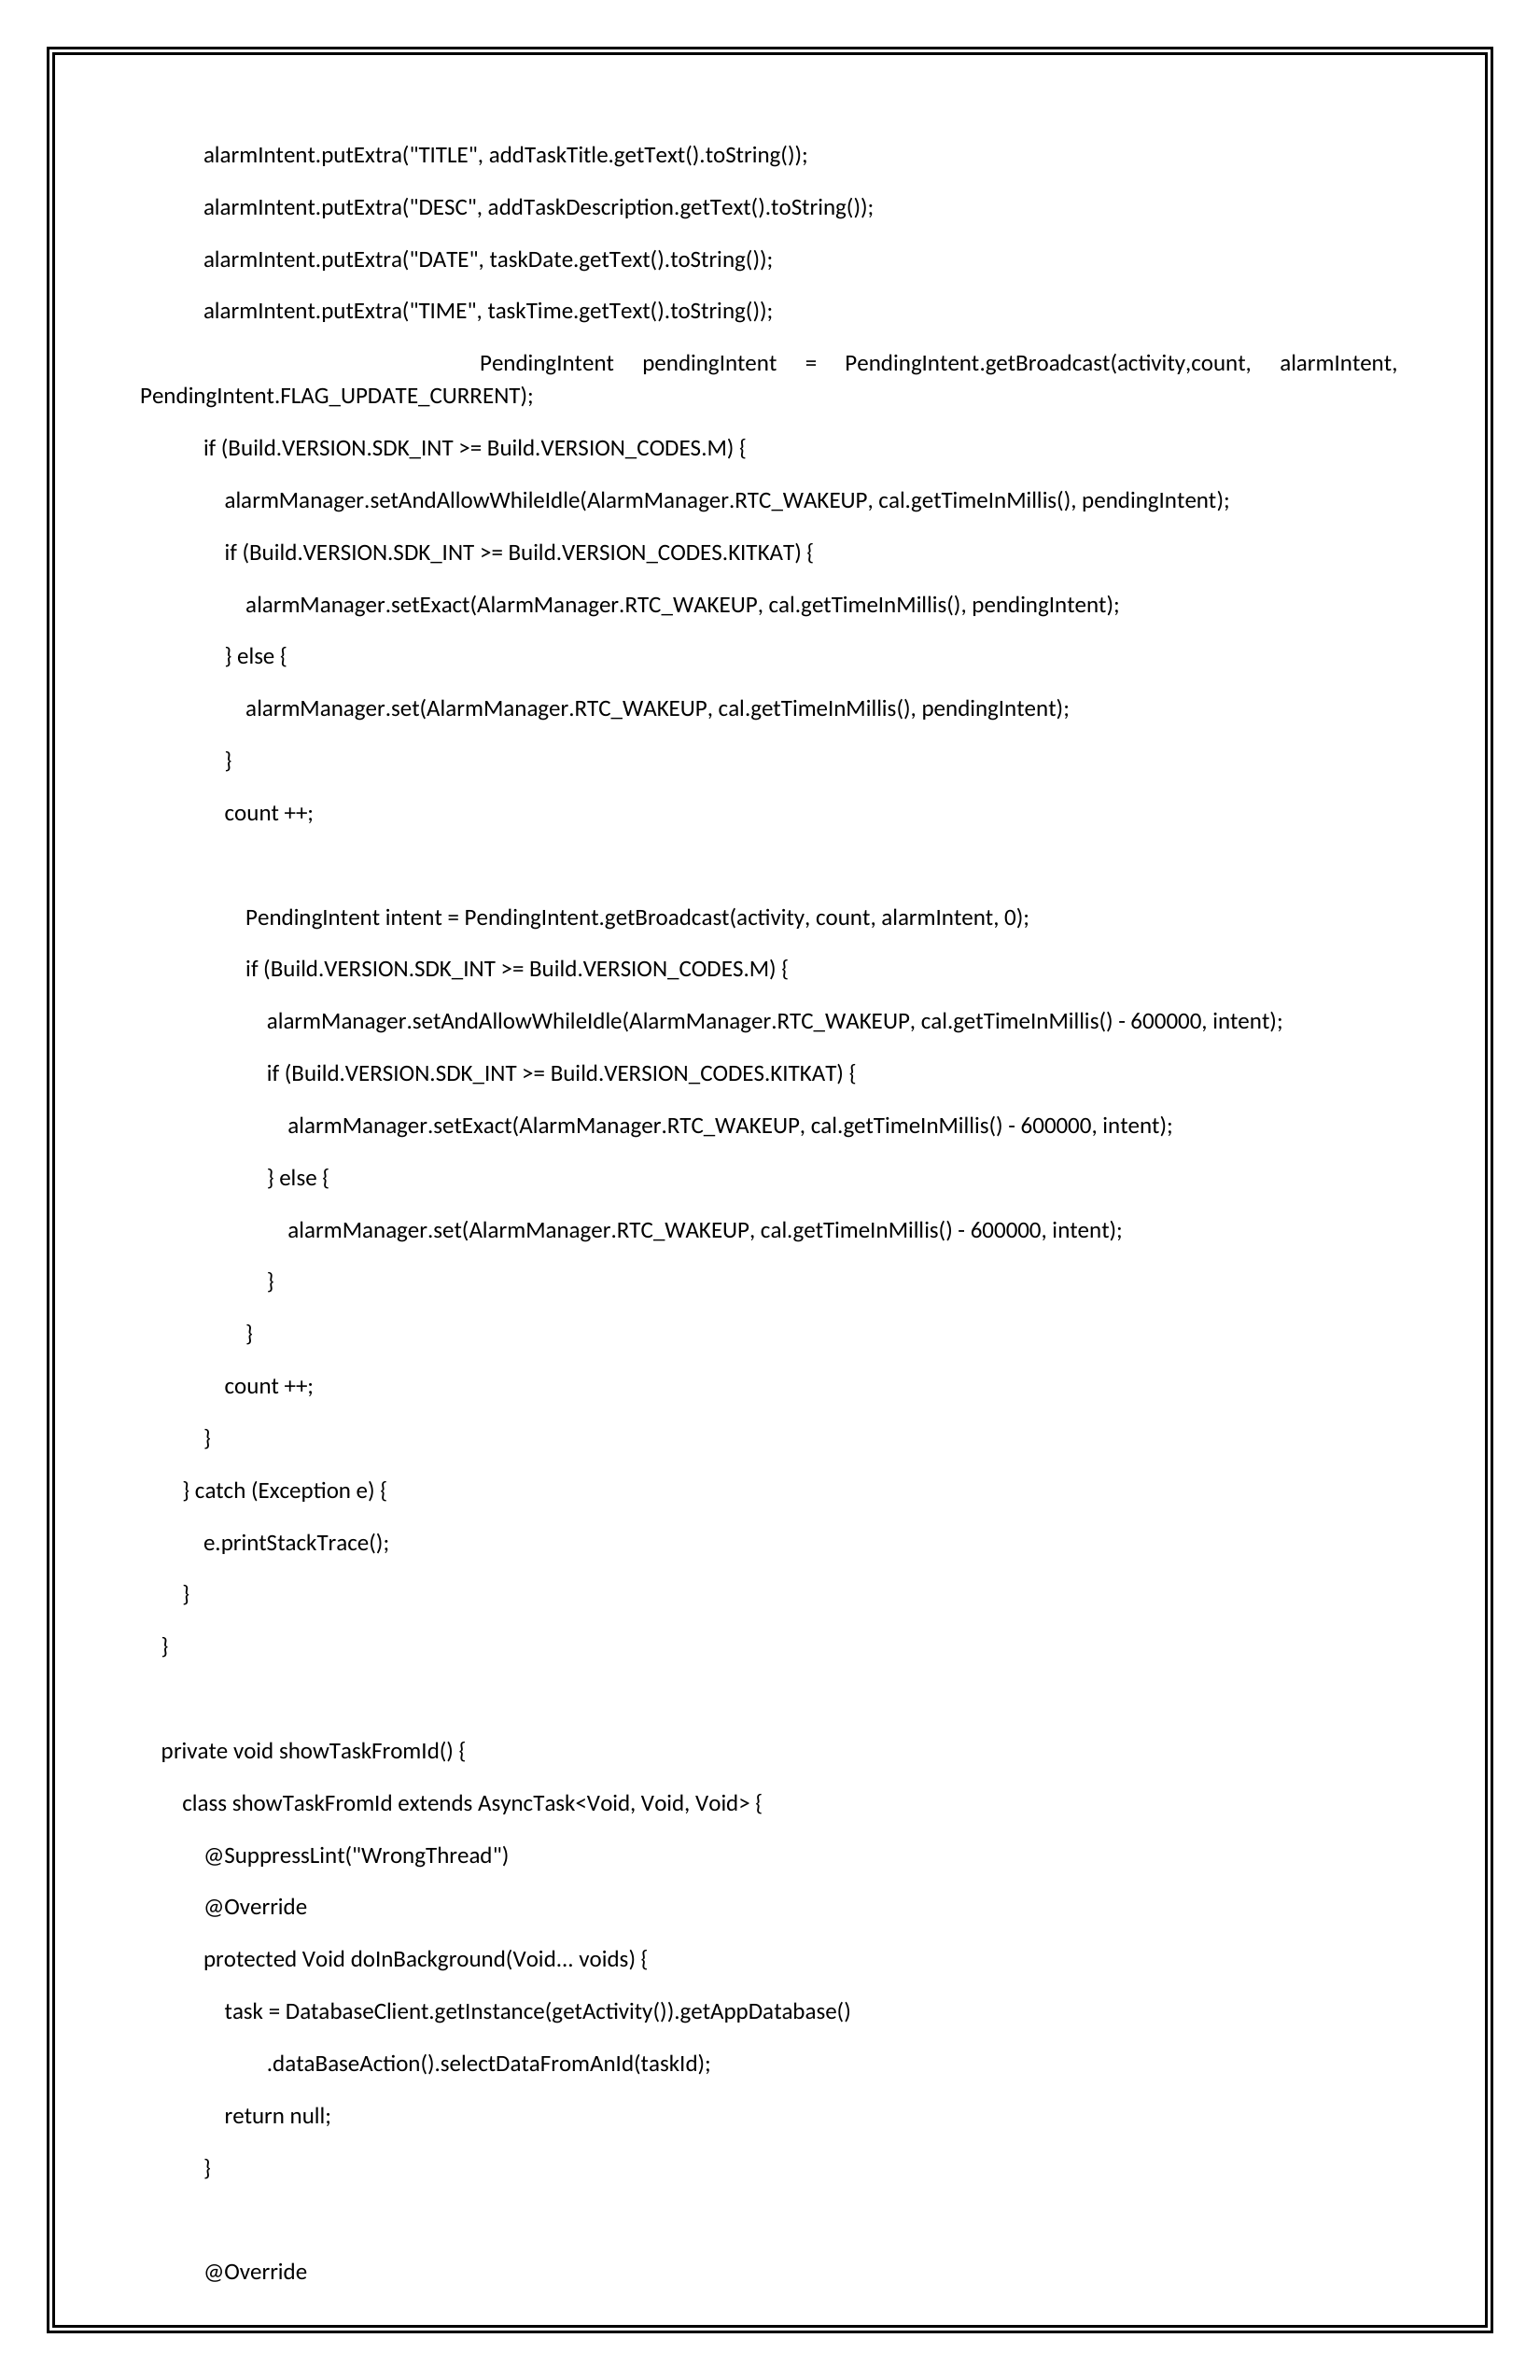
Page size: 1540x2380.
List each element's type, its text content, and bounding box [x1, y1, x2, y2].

text alarmIntent.putExtra("DATE", taskDate.getText().toString()); [140, 245, 1400, 273]
text PendingIntent pendingIntent = PendingIntent.getBroadcast(activity,count, alarmIntent, PendingIntent.FLAG_UPDATE_CURRENT); [140, 348, 1400, 410]
text e.printStackTrace(); [140, 1528, 1400, 1556]
text private void showTaskFromId() { [140, 1736, 1400, 1765]
text if (Build.VERSION.SDK_INT >= Build.VERSION_CODES.KITKAT) { [140, 538, 1400, 566]
text .dataBaseAction().selectDataFromAnId(taskId); [140, 2049, 1400, 2078]
text count ++; [140, 798, 1400, 827]
text alarmManager.setExact(AlarmManager.RTC_WAKEUP, cal.getTimeInMillis() - 600000, intent); [140, 1111, 1400, 1140]
text } [140, 1267, 1400, 1295]
text alarmIntent.putExtra("TIME", taskTime.getText().toString()); [140, 296, 1400, 325]
text @Override [140, 1892, 1400, 1921]
text @Override [140, 2257, 1400, 2286]
text } [140, 1579, 1400, 1608]
text alarmIntent.putExtra("DESC", addTaskDescription.getText().toString()); [140, 192, 1400, 220]
text } else { [140, 641, 1400, 670]
text alarmManager.set(AlarmManager.RTC_WAKEUP, cal.getTimeInMillis(), pendingIntent); [140, 693, 1400, 722]
text } [140, 1319, 1400, 1348]
text } [140, 2153, 1400, 2181]
text return null; [140, 2101, 1400, 2129]
text alarmManager.setAndAllowWhileIdle(AlarmManager.RTC_WAKEUP, cal.getTimeInMillis() - 600000, intent); [140, 1006, 1400, 1035]
text protected Void doInBackground(Void... voids) { [140, 1944, 1400, 1973]
text class showTaskFromId extends AsyncTask<Void, Void, Void> { [140, 1788, 1400, 1816]
text @SuppressLint("WrongThread") [140, 1841, 1400, 1869]
text } else { [140, 1163, 1400, 1191]
text } catch (Exception e) { [140, 1476, 1400, 1504]
text PendingIntent intent = PendingIntent.getBroadcast(activity, count, alarmIntent, 0); [140, 903, 1400, 931]
text } [140, 746, 1400, 775]
text if (Build.VERSION.SDK_INT >= Build.VERSION_CODES.M) { [140, 954, 1400, 983]
text task = DatabaseClient.getInstance(getActivity()).getAppDatabase() [140, 1996, 1400, 2025]
text if (Build.VERSION.SDK_INT >= Build.VERSION_CODES.KITKAT) { [140, 1058, 1400, 1087]
text alarmIntent.putExtra("TITLE", addTaskTitle.getText().toString()); [140, 140, 1400, 169]
text } [140, 1631, 1400, 1660]
text alarmManager.setAndAllowWhileIdle(AlarmManager.RTC_WAKEUP, cal.getTimeInMillis(), pendingIntent); [140, 485, 1400, 514]
text alarmManager.set(AlarmManager.RTC_WAKEUP, cal.getTimeInMillis() - 600000, intent); [140, 1215, 1400, 1243]
text if (Build.VERSION.SDK_INT >= Build.VERSION_CODES.M) { [140, 433, 1400, 462]
text } [140, 1423, 1400, 1452]
text count ++; [140, 1371, 1400, 1400]
text alarmManager.setExact(AlarmManager.RTC_WAKEUP, cal.getTimeInMillis(), pendingIntent); [140, 590, 1400, 618]
